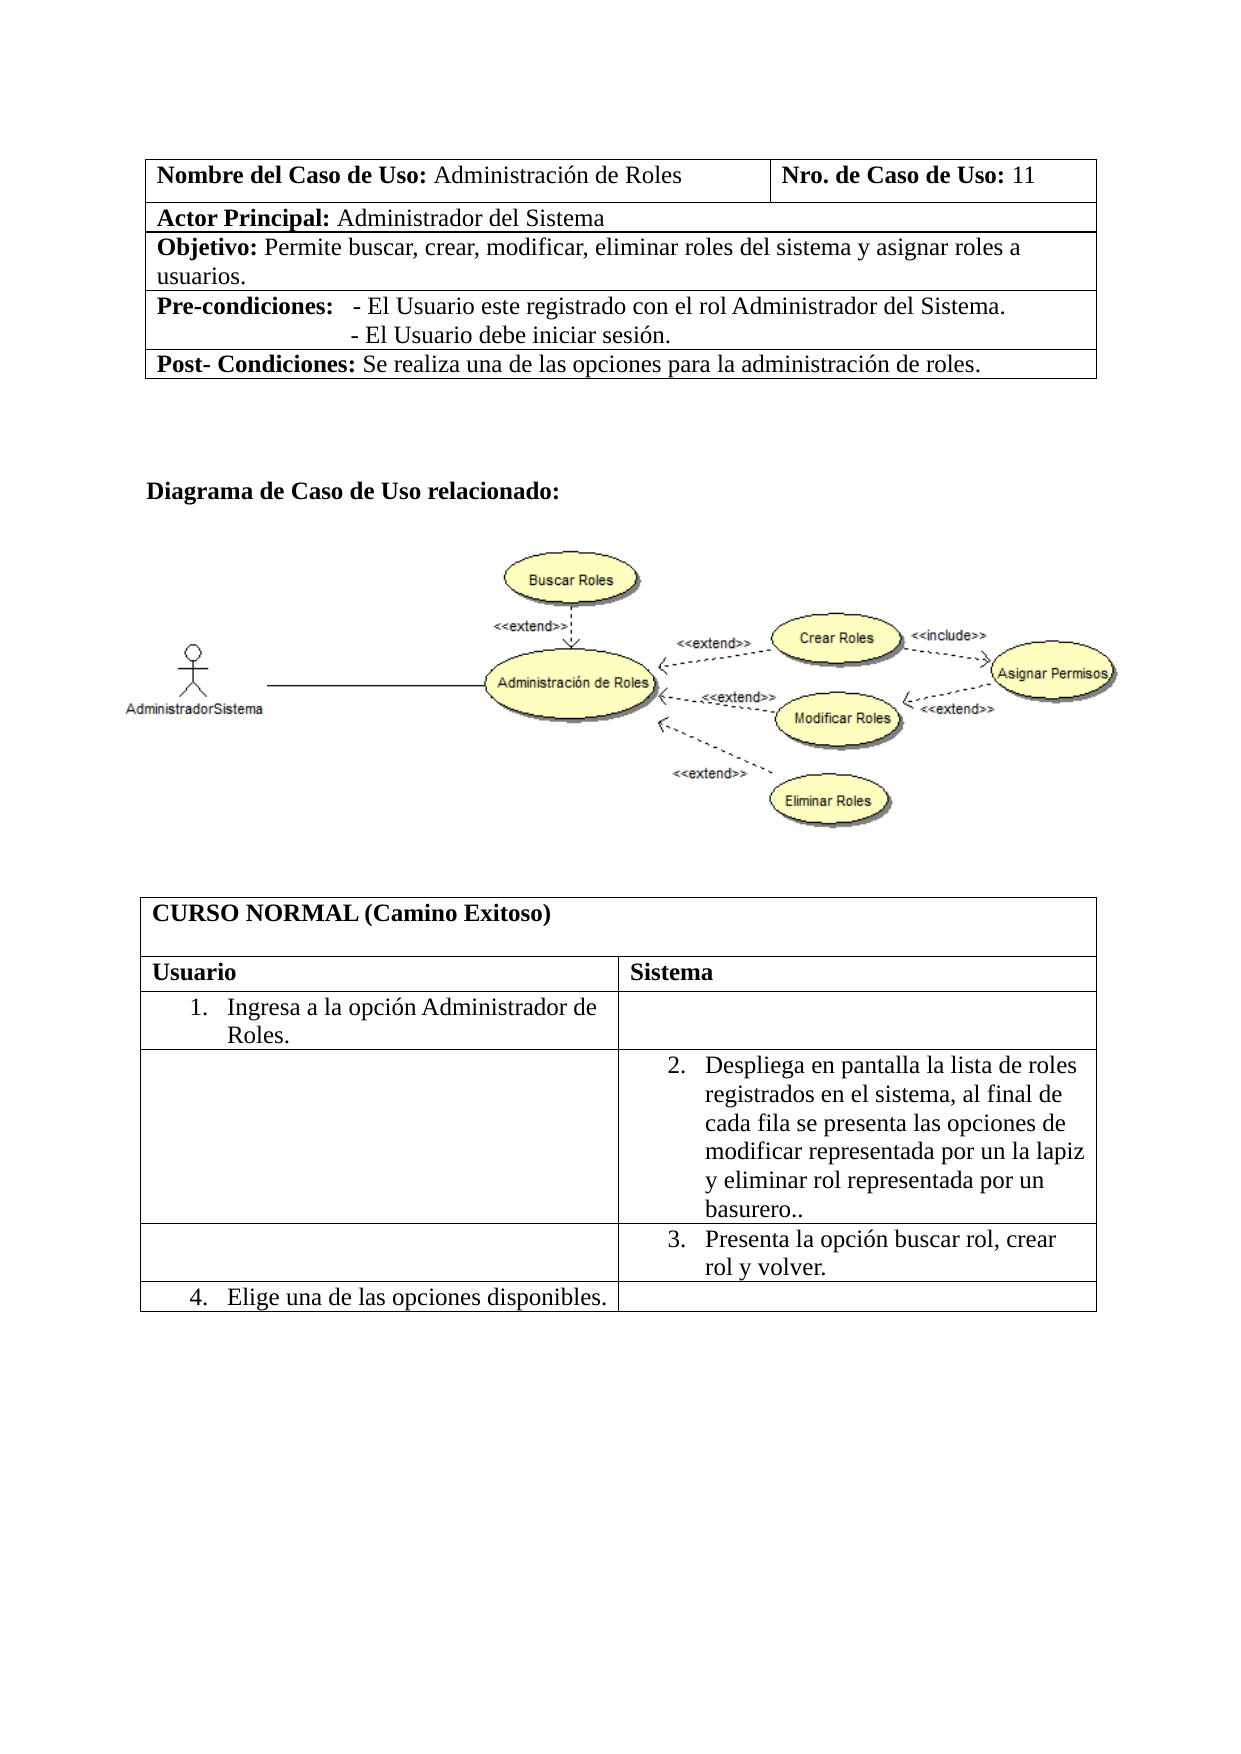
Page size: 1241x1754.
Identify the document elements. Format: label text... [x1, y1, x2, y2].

picture [118, 538, 1123, 835]
table_cell Objetivo: Permite buscar, crear, modificar, eliminar roles del sistema y asignar roles a usuarios. [146, 233, 1096, 290]
table_cell Usuario [141, 957, 618, 991]
table_cell [141, 1050, 618, 1223]
table_cell [619, 1282, 1096, 1311]
table_cell Sistema [619, 957, 1096, 991]
table_header Nro. de Caso de Uso: 11 [771, 160, 1096, 202]
table_cell Actor Principal: Administrador del Sistema [146, 203, 1096, 231]
table_cell Elige una de las opciones disponibles. [141, 1282, 618, 1311]
table_cell Post- Condiciones: Se realiza una de las opciones para la administración de roles. [146, 350, 1096, 378]
table_cell Pre-condiciones: - El Usuario este registrado con el rol Administrador del Sistema. - El Usuario debe iniciar sesión. [146, 291, 1096, 348]
text Diagrama de Caso de Uso relacionado: [118, 476, 1122, 505]
table_cell [141, 1224, 618, 1281]
table_header CURSO NORMAL (Camino Exitoso) [141, 898, 1096, 956]
table_header Nombre del Caso de Uso: Administración de Roles [146, 160, 770, 202]
table_cell Despliega en pantalla la lista de roles registrados en el sistema, al final de cada fila se presenta las opciones de modificar representada por un la lapiz y eliminar rol representada por un basurero.. [619, 1050, 1096, 1223]
table_cell Ingresa a la opción Administrador de Roles. [141, 992, 618, 1049]
table_cell Presenta la opción buscar rol, crear rol y volver. [619, 1224, 1096, 1281]
table_cell [619, 992, 1096, 1049]
